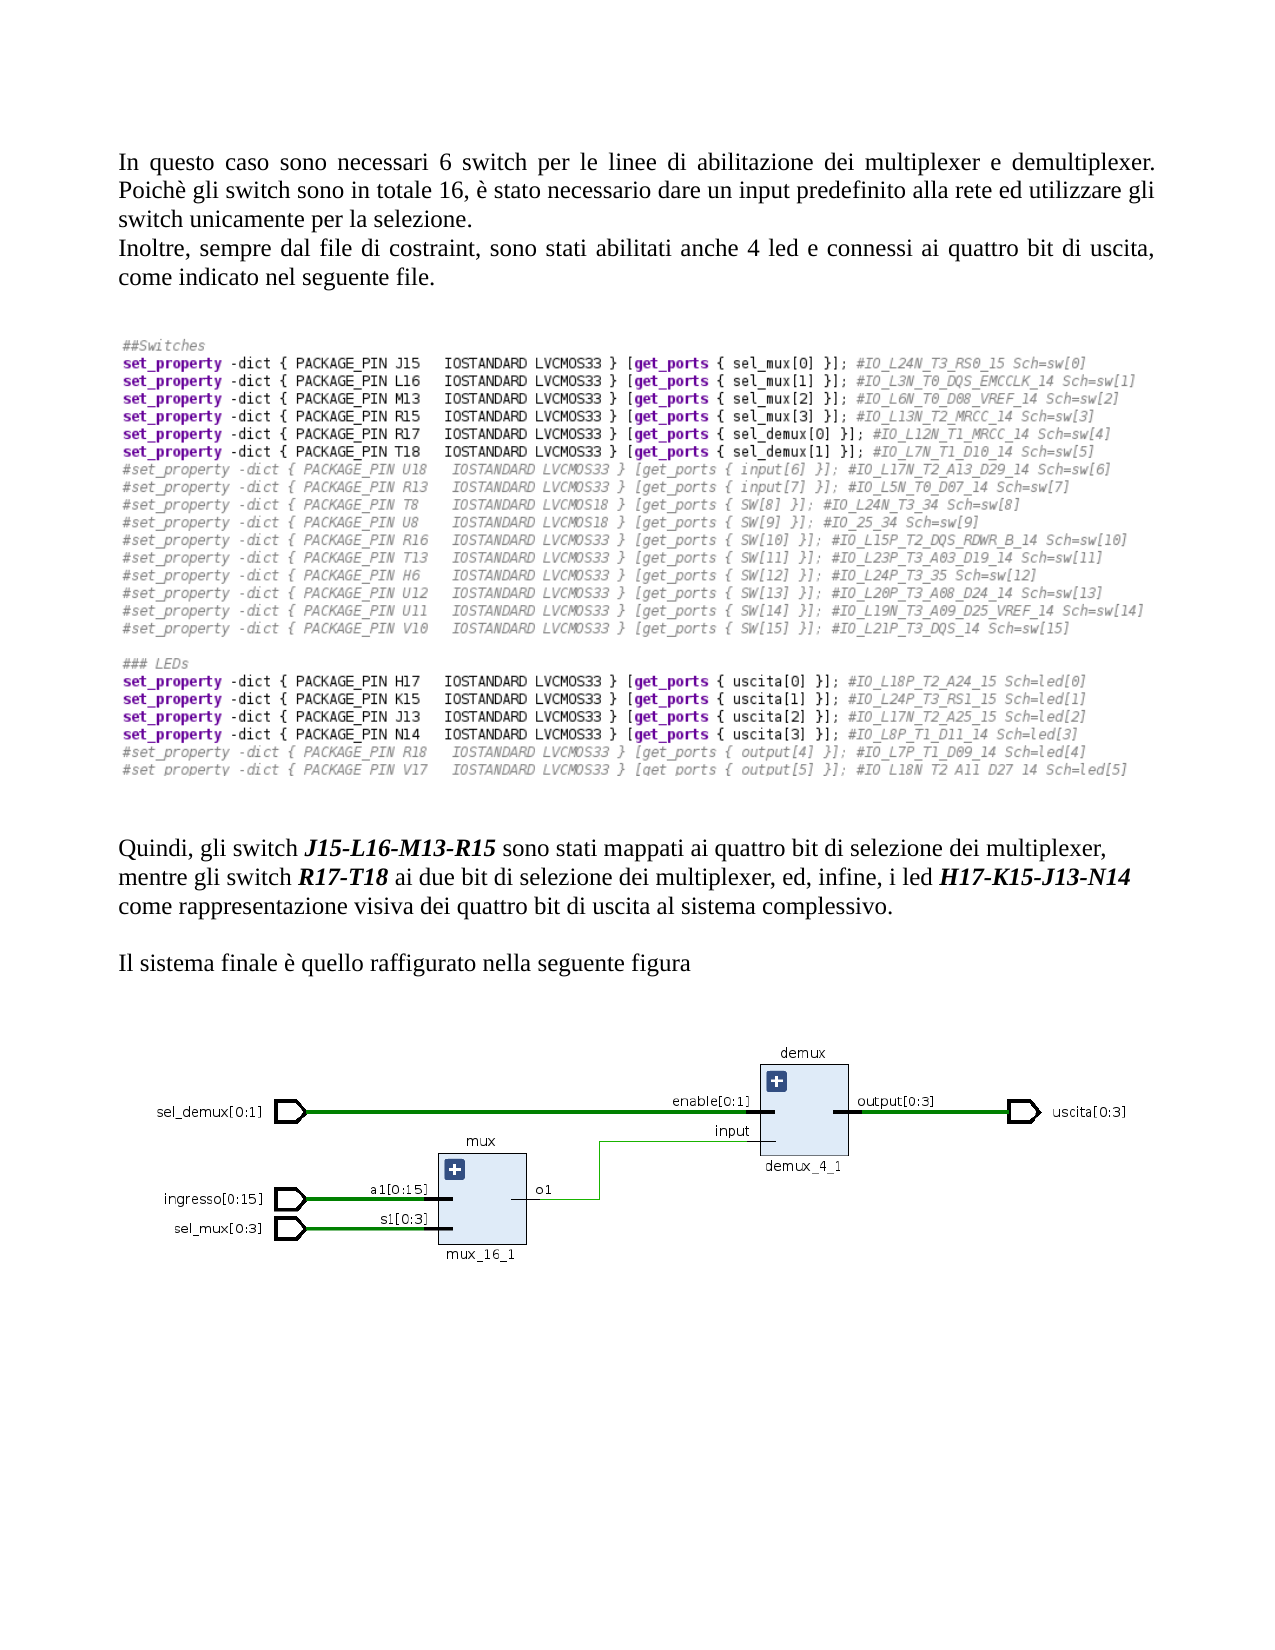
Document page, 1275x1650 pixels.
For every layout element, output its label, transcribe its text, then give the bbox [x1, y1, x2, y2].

text In questo caso sono necessari 6 switch per le linee di abilitazione dei multiplexer e demultiplexer. Poichè gli switch sono in totale 16, è stato necessario dare un input predefinito alla rete ed utilizzare gli switch unicamente per la selezione. [118, 147, 1157, 233]
text Quindi, gli switch J15-L16-M13-R15 sono stati mappati ai quattro bit di selezione dei multiplexer, mentre gli switch R17-T18 ai due bit di selezione dei multiplexer, ed, infine, i led H17-K15-J13-N14 come rappresentazione visiva dei quattro bit di uscita al sistema complessivo. [118, 833, 1157, 920]
text Il sistema finale è quello raffigurato nella seguente figura [118, 948, 1157, 977]
text Inoltre, sempre dal file di costraint, sono stati abilitati anche 4 led e connessi ai quattro bit di uscita, come indicato nel seguente file. [118, 233, 1157, 291]
